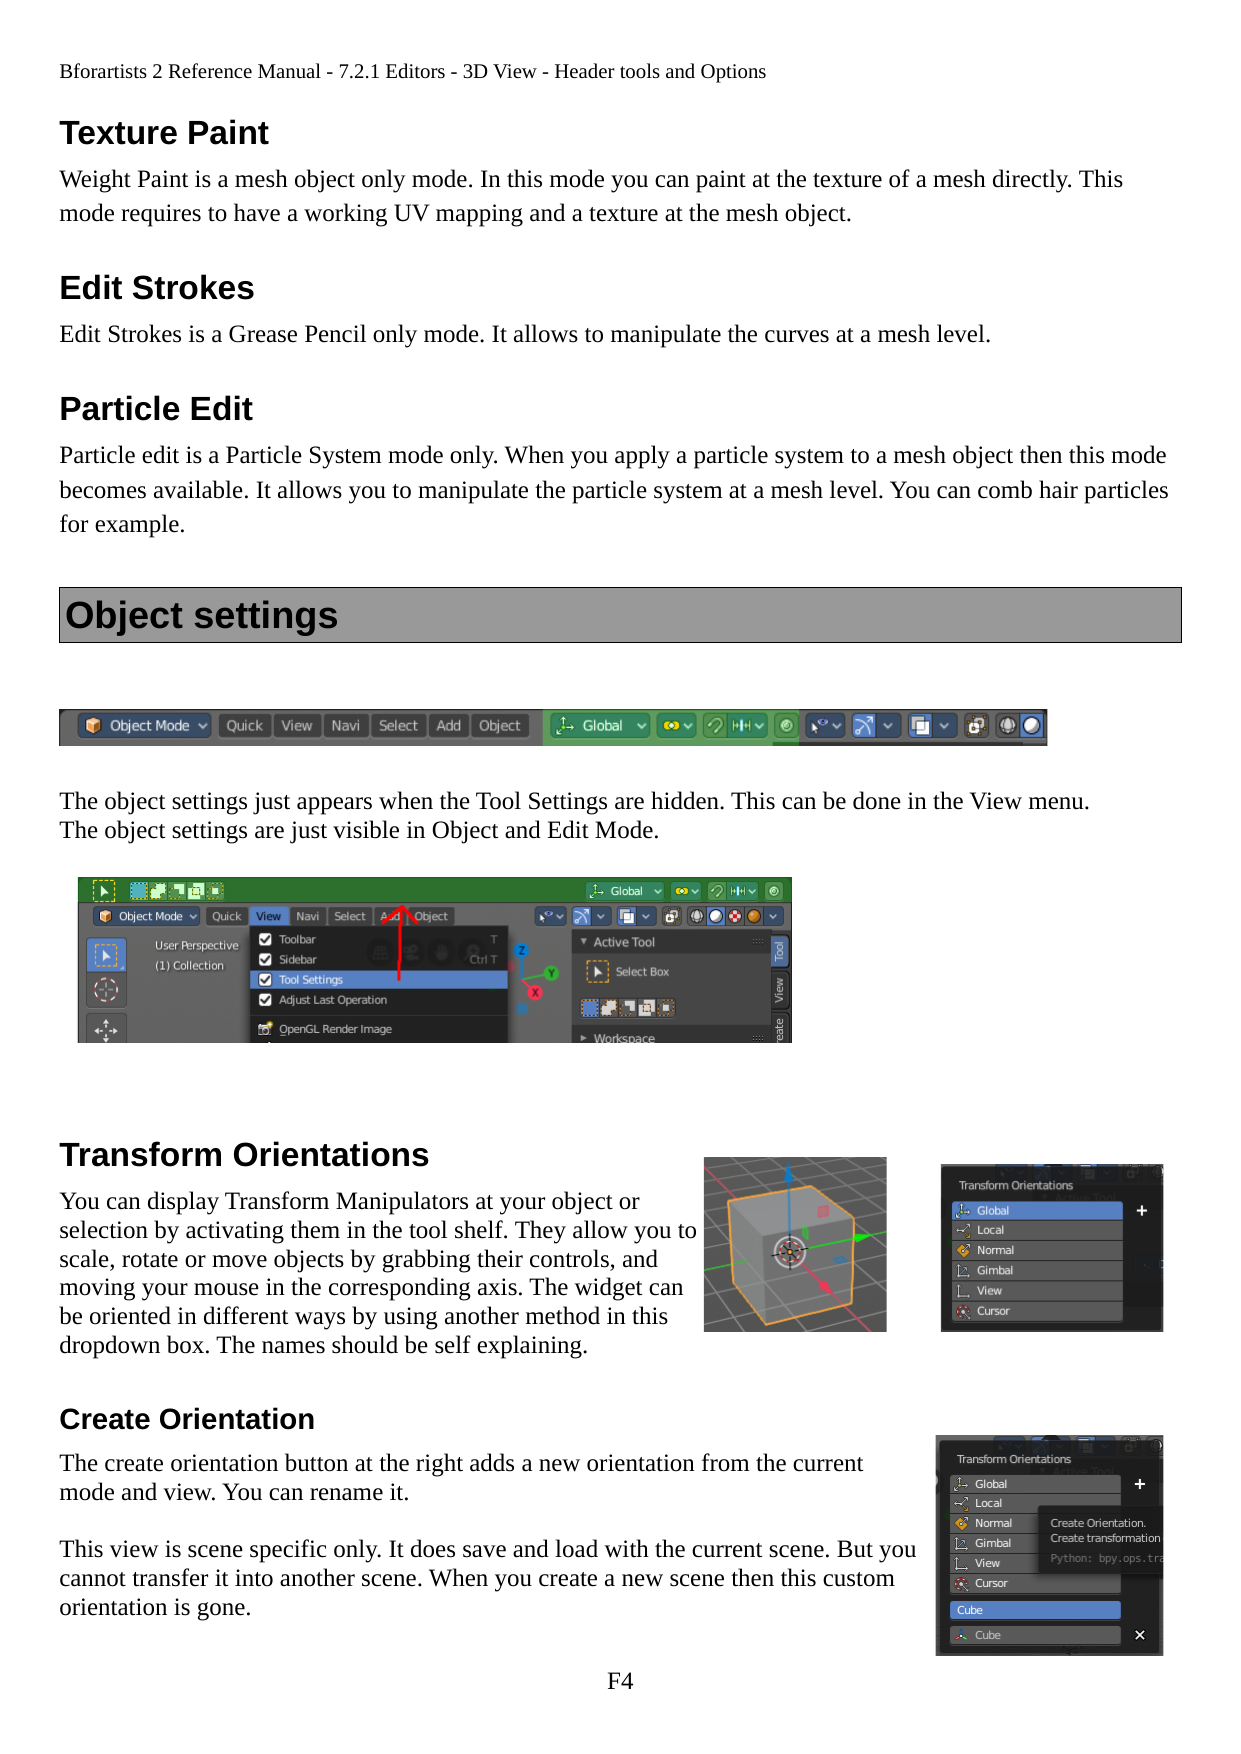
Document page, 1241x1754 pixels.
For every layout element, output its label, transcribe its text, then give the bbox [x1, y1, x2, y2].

subtitle Particle Edit [59, 389, 1181, 428]
text You can display Transform Manipulators at your object or selection by activating them in the tool shelf. They allow you to scale, rotate or move objects by grabbing their controls, and moving your mouse in the corresponding axis. The widget can be oriented in different ways by using another method in this dropdown box. The names should be self explaining. [59, 1186, 1181, 1359]
text This view is scene specific only. It does save and load with the current scene. But you cannot transfer it into another scene. When you create a new scene then this custom orientation is gone. [59, 1534, 935, 1621]
subtitle Transform Orientations [59, 1135, 1181, 1174]
picture [940, 1164, 1164, 1332]
text The object settings just appears when the Tool Settings are hidden. This can be done in the View menu. [59, 786, 1181, 815]
picture [703, 1157, 887, 1332]
text Particle edit is a Particle System mode only. When you apply a particle system to a mesh object then this mode becomes available. It allows you to manipulate the particle system at a mesh level. You can comb hair particles for example. [59, 440, 1181, 538]
subtitle Texture Paint [59, 113, 1181, 151]
text The create orientation button at the right adds a new orientation from the current mode and view. You can rename it. [59, 1448, 935, 1506]
picture [935, 1435, 1164, 1656]
table_header Object settings [60, 588, 1181, 642]
text Weight Paint is a mesh object only mode. In this mode you can paint at the texture of a mesh directly. This mode requires to have a working UV mapping and a texture at the mesh object. [59, 164, 1181, 227]
picture [76, 877, 792, 1043]
subtitle Create Orientation [59, 1402, 1181, 1436]
text Edit Strokes is a Grease Pencil only mode. It allows to manipulate the curves at a mesh level. [59, 319, 1181, 348]
text The object settings are just visible in Object and Edit Mode. [59, 815, 1181, 844]
picture [59, 709, 1048, 746]
subtitle Edit Strokes [59, 268, 1181, 307]
